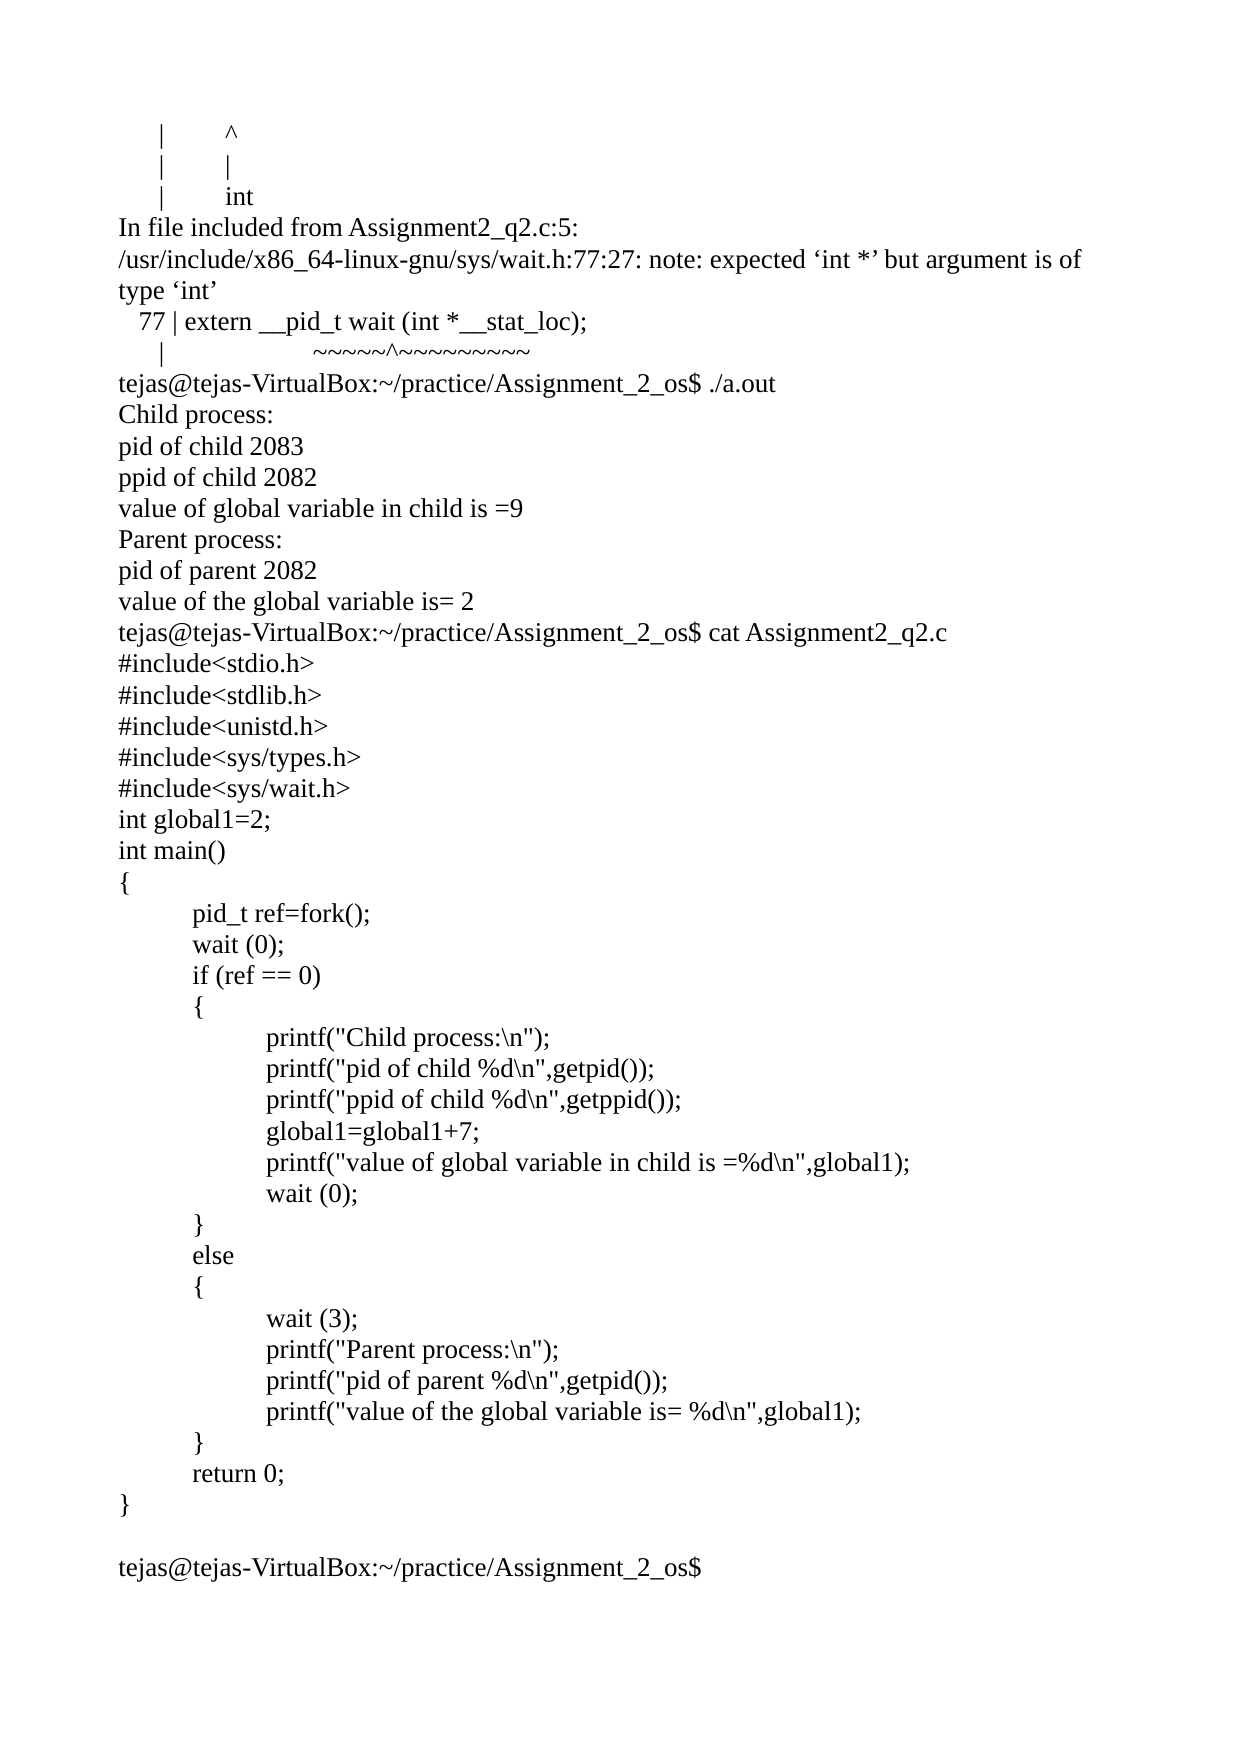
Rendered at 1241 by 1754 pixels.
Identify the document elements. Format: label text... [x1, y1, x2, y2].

text { [118, 1271, 1122, 1302]
text tejas@tejas-VirtualBox:~/practice/Assignment_2_os$ ./a.out [118, 367, 1122, 398]
text | | [118, 149, 1122, 180]
text pid_t ref=fork(); [118, 897, 1122, 928]
text #include<unistd.h> [118, 710, 1122, 741]
text /usr/include/x86_64-linux-gnu/sys/wait.h:77:27: note: expected ‘int *’ but argument is of type ‘int’ [118, 243, 1122, 305]
text tejas@tejas-VirtualBox:~/practice/Assignment_2_os$ cat Assignment2_q2.c [118, 616, 1122, 648]
text Parent process: [118, 523, 1122, 554]
text pid of child 2083 [118, 429, 1122, 461]
text printf("pid of child %d\n",getpid()); [118, 1052, 1122, 1084]
text global1=global1+7; [118, 1115, 1122, 1146]
text #include<stdio.h> [118, 648, 1122, 679]
text wait (3); [118, 1302, 1122, 1333]
text printf("value of global variable in child is =%d\n",global1); [118, 1146, 1122, 1177]
text #include<stdlib.h> [118, 679, 1122, 710]
text value of the global variable is= 2 [118, 585, 1122, 616]
text | int [118, 180, 1122, 212]
text } [118, 1426, 1122, 1457]
text wait (0); [118, 928, 1122, 959]
text | ~~~~~^~~~~~~~~~ [118, 336, 1122, 367]
text int main() [118, 834, 1122, 866]
text #include<sys/wait.h> [118, 772, 1122, 803]
text } [118, 1208, 1122, 1239]
text { [118, 866, 1122, 897]
text else [118, 1239, 1122, 1271]
text wait (0); [118, 1177, 1122, 1208]
text printf("ppid of child %d\n",getppid()); [118, 1084, 1122, 1115]
text ppid of child 2082 [118, 461, 1122, 492]
text value of global variable in child is =9 [118, 492, 1122, 523]
text 77 | extern __pid_t wait (int *__stat_loc); [118, 305, 1122, 336]
text In file included from Assignment2_q2.c:5: [118, 212, 1122, 243]
text return 0; [118, 1457, 1122, 1488]
text printf("value of the global variable is= %d\n",global1); [118, 1395, 1122, 1426]
text pid of parent 2082 [118, 554, 1122, 585]
text Child process: [118, 398, 1122, 429]
text | ^ [118, 118, 1122, 149]
text if (ref == 0) [118, 959, 1122, 990]
text printf("Child process:\n"); [118, 1021, 1122, 1052]
text printf("pid of parent %d\n",getpid()); [118, 1364, 1122, 1395]
text #include<sys/types.h> [118, 741, 1122, 772]
text { [118, 990, 1122, 1021]
text int global1=2; [118, 803, 1122, 834]
text } [118, 1488, 1122, 1520]
text printf("Parent process:\n"); [118, 1333, 1122, 1364]
text tejas@tejas-VirtualBox:~/practice/Assignment_2_os$ [118, 1551, 1122, 1582]
